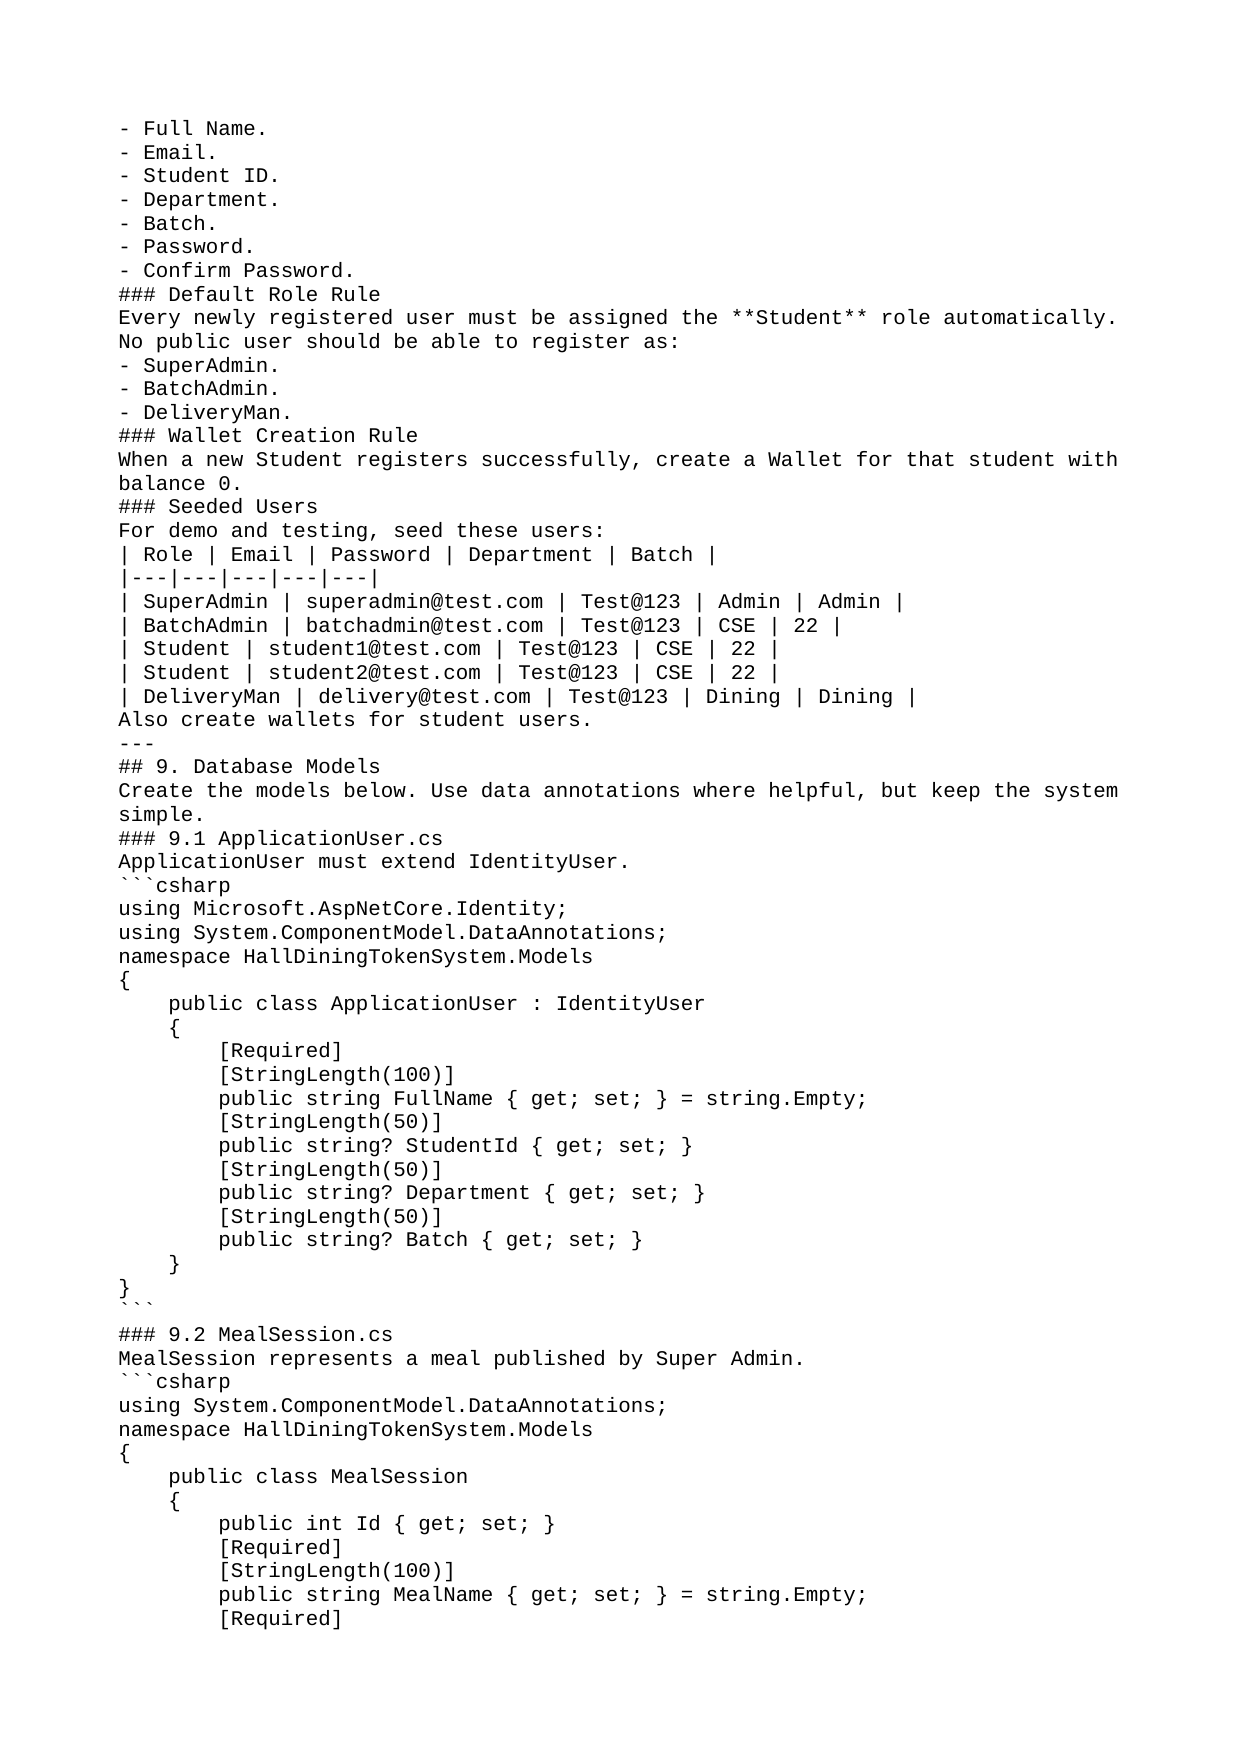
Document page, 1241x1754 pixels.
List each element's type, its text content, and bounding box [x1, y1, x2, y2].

text Create the models below. Use data annotations where helpful, but keep the system simple. [118, 780, 1122, 827]
text public string? StudentId { get; set; } [118, 1135, 1122, 1158]
text - Email. [118, 142, 1122, 165]
text public string? Batch { get; set; } [118, 1229, 1122, 1253]
text [Required] [118, 1608, 1122, 1631]
text --- [118, 733, 1122, 757]
text | SuperAdmin | superadmin@test.com | Test@123 | Admin | Admin | [118, 591, 1122, 615]
text - Student ID. [118, 165, 1122, 189]
text { [118, 1489, 1122, 1513]
text public int Id { get; set; } [118, 1513, 1122, 1537]
text [Required] [118, 1040, 1122, 1064]
text ### Seeded Users [118, 496, 1122, 520]
text using System.ComponentModel.DataAnnotations; [118, 1395, 1122, 1419]
text namespace HallDiningTokenSystem.Models [118, 946, 1122, 969]
text Every newly registered user must be assigned the **Student** role automatically. [118, 307, 1122, 331]
text public class ApplicationUser : IdentityUser [118, 993, 1122, 1017]
text - SuperAdmin. [118, 354, 1122, 378]
text ApplicationUser must extend IdentityUser. [118, 851, 1122, 875]
text public string? Department { get; set; } [118, 1182, 1122, 1206]
text { [118, 1017, 1122, 1040]
text public string MealName { get; set; } = string.Empty; [118, 1584, 1122, 1608]
text [StringLength(50)] [118, 1206, 1122, 1229]
text When a new Student registers successfully, create a Wallet for that student with balance 0. [118, 449, 1122, 496]
text - BatchAdmin. [118, 378, 1122, 402]
text | Role | Email | Password | Department | Batch | [118, 544, 1122, 567]
text Also create wallets for student users. [118, 709, 1122, 733]
text No public user should be able to register as: [118, 331, 1122, 354]
text [Required] [118, 1537, 1122, 1561]
text - Confirm Password. [118, 260, 1122, 284]
text using Microsoft.AspNetCore.Identity; [118, 898, 1122, 922]
text { [118, 969, 1122, 993]
text { [118, 1442, 1122, 1466]
text public string FullName { get; set; } = string.Empty; [118, 1088, 1122, 1111]
text ### 9.1 ApplicationUser.cs [118, 827, 1122, 851]
text - Department. [118, 189, 1122, 213]
text - Batch. [118, 213, 1122, 236]
text | Student | student2@test.com | Test@123 | CSE | 22 | [118, 662, 1122, 686]
text } [118, 1253, 1122, 1277]
text MealSession represents a meal published by Super Admin. [118, 1348, 1122, 1371]
text ## 9. Database Models [118, 757, 1122, 780]
text [StringLength(100)] [118, 1561, 1122, 1584]
text | DeliveryMan | delivery@test.com | Test@123 | Dining | Dining | [118, 686, 1122, 709]
text ### Wallet Creation Rule [118, 426, 1122, 449]
text - DeliveryMan. [118, 402, 1122, 426]
text |---|---|---|---|---| [118, 567, 1122, 591]
text ``` [118, 1300, 1122, 1324]
text - Full Name. [118, 118, 1122, 142]
text For demo and testing, seed these users: [118, 520, 1122, 544]
text using System.ComponentModel.DataAnnotations; [118, 922, 1122, 946]
text - Password. [118, 236, 1122, 260]
text ```csharp [118, 875, 1122, 898]
text [StringLength(50)] [118, 1111, 1122, 1135]
text | BatchAdmin | batchadmin@test.com | Test@123 | CSE | 22 | [118, 615, 1122, 638]
text ### Default Role Rule [118, 284, 1122, 307]
text public class MealSession [118, 1466, 1122, 1489]
text } [118, 1277, 1122, 1300]
text ### 9.2 MealSession.cs [118, 1324, 1122, 1348]
text ```csharp [118, 1371, 1122, 1395]
text [StringLength(100)] [118, 1064, 1122, 1088]
text | Student | student1@test.com | Test@123 | CSE | 22 | [118, 638, 1122, 662]
text [StringLength(50)] [118, 1158, 1122, 1182]
text namespace HallDiningTokenSystem.Models [118, 1419, 1122, 1442]
